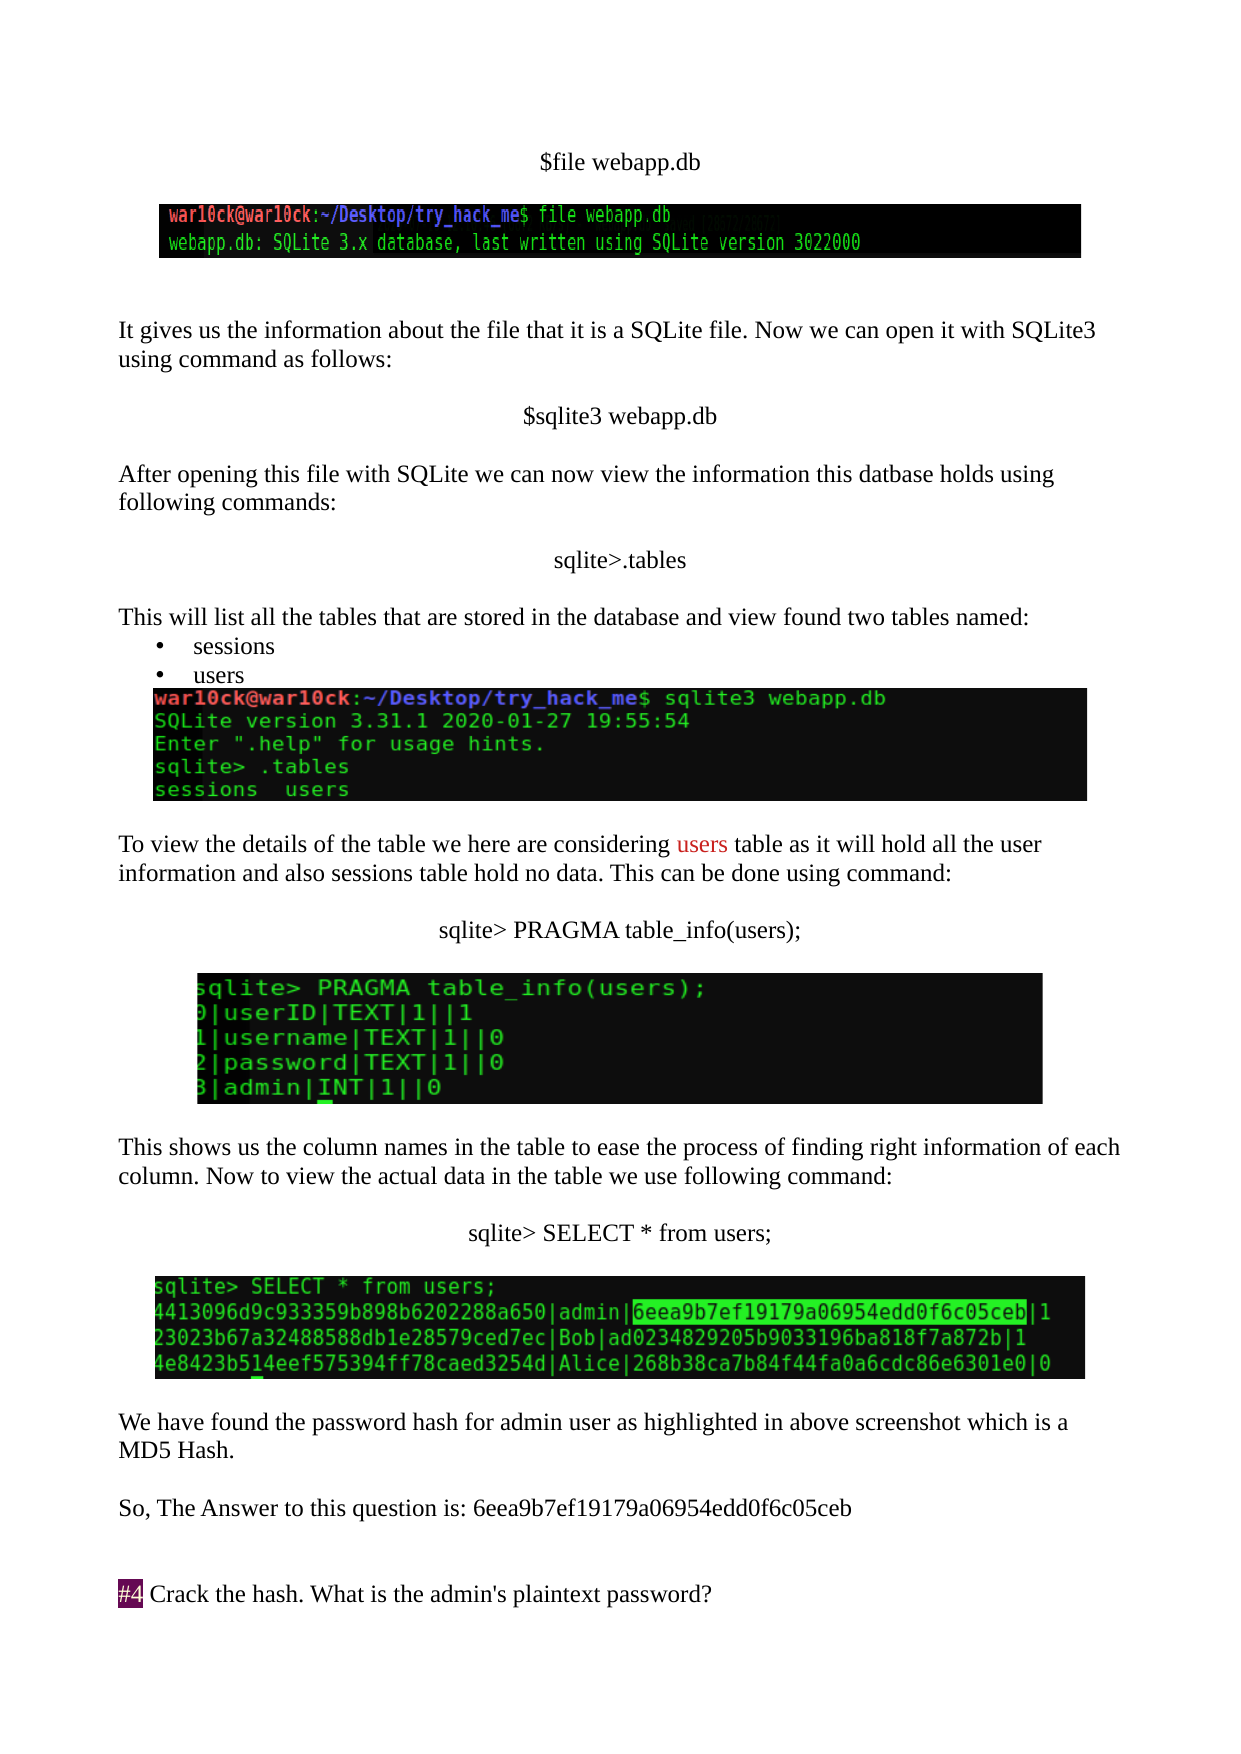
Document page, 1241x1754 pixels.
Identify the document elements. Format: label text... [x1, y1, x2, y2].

text $sqlite3 webapp.db [118, 401, 1122, 430]
text After opening this file with SQLite we can now view the information this datbase holds using following commands: [118, 459, 1122, 516]
text This will list all the tables that are stored in the database and view found two tables named: [118, 602, 1122, 631]
picture [197, 973, 1043, 1104]
text $file webapp.db [118, 147, 1122, 176]
text This shows us the column names in the table to ease the process of finding right information of each column. Now to view the actual data in the table we use following command: [118, 1132, 1122, 1190]
picture [159, 204, 1082, 258]
list users [156, 660, 1122, 689]
text So, The Answer to this question is: 6eea9b7ef19179a06954edd0f6c05ceb [118, 1493, 1122, 1522]
text sqlite> PRAGMA table_info(users); [118, 916, 1122, 944]
text sqlite>.tables [118, 545, 1122, 574]
text To view the details of the table we here are considering users table as it will hold all the user information and also sessions table hold no data. This can be done using command: [118, 829, 1122, 887]
text #4 Crack the hash. What is the admin's plaintext password? [118, 1579, 1122, 1608]
text We have found the password hash for admin user as highlighted in above screenshot which is a MD5 Hash. [118, 1407, 1122, 1464]
picture [153, 688, 1088, 801]
text It gives us the information about the file that it is a SQLite file. Now we can open it with SQLite3 using command as follows: [118, 315, 1122, 372]
text sqlite> SELECT * from users; [118, 1218, 1122, 1247]
list sessions [156, 631, 1122, 660]
picture [155, 1276, 1086, 1379]
